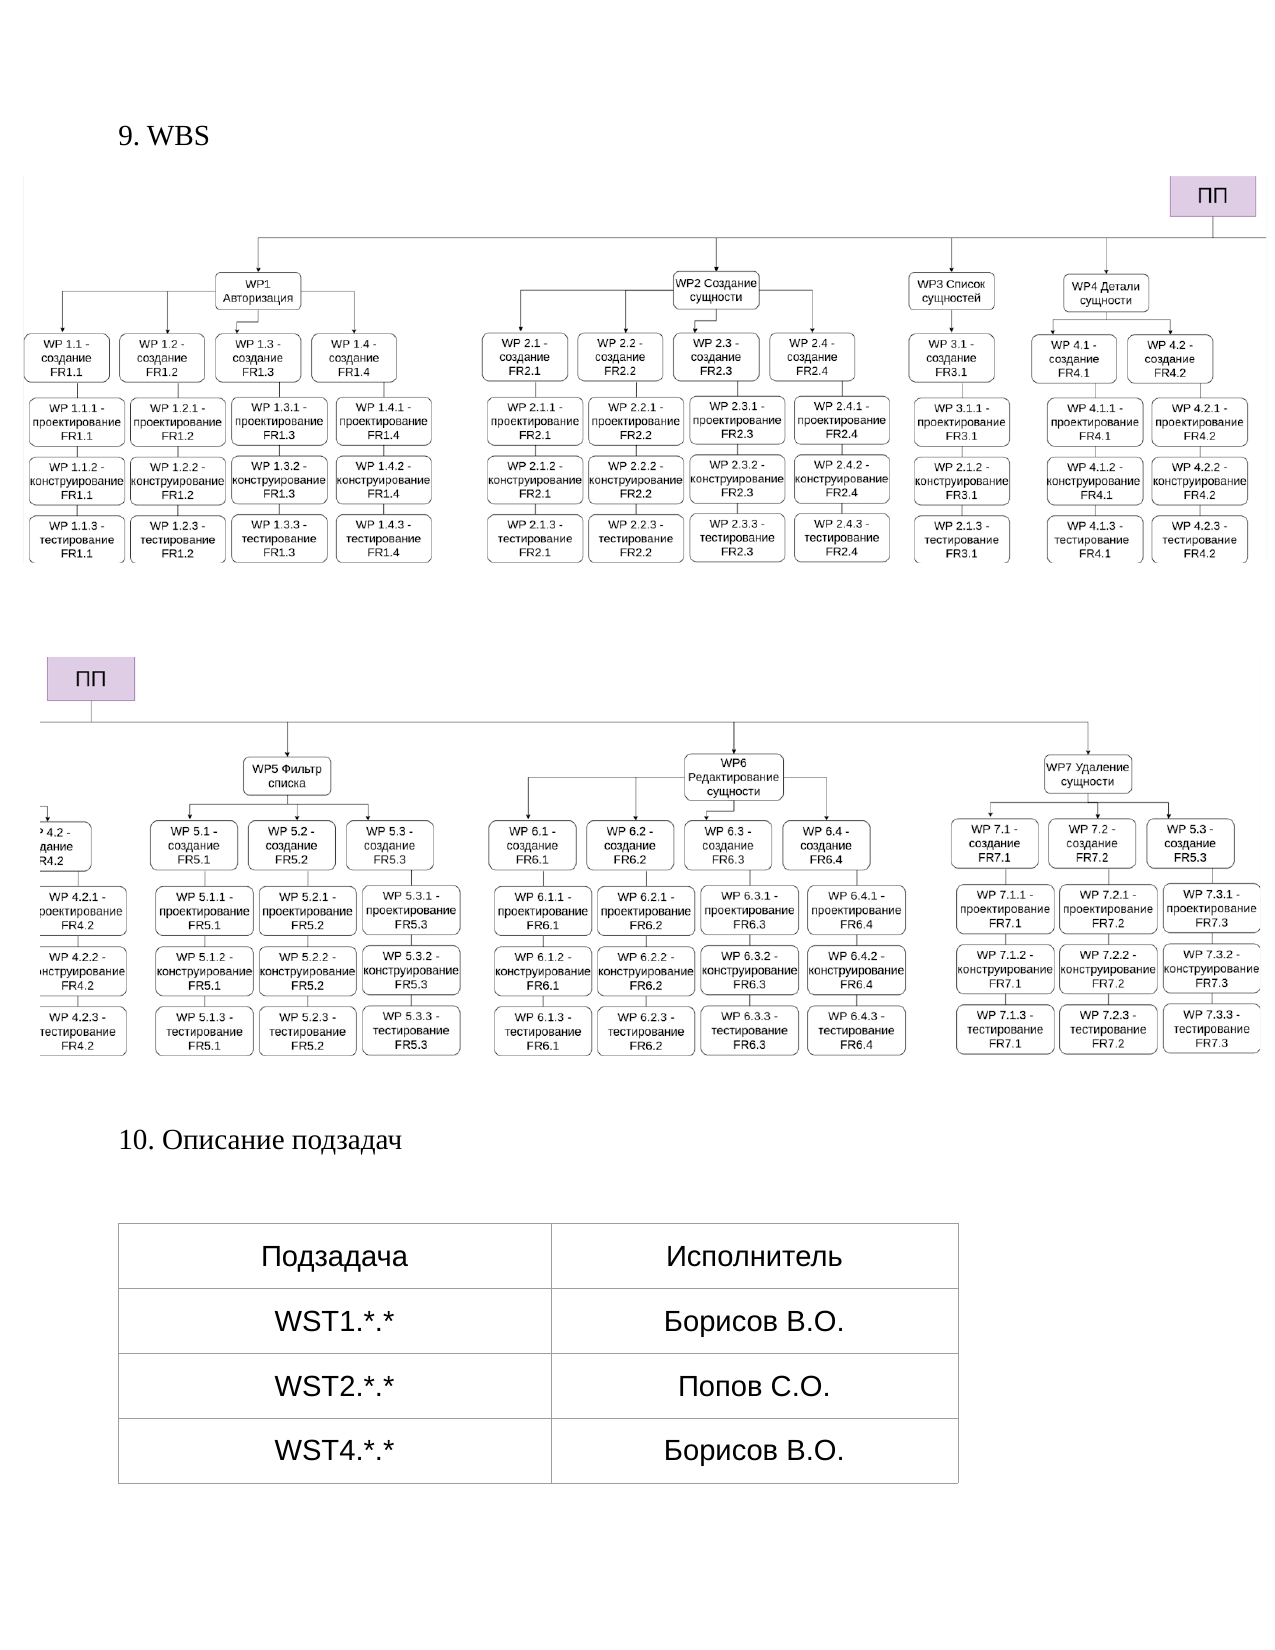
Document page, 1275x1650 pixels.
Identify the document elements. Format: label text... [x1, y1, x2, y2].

table_header Подзадача [119, 1224, 551, 1288]
table_cell Борисов В.О. [552, 1289, 958, 1353]
text 10. Описание подзадач [118, 1122, 1157, 1156]
table_cell Попов С.О. [552, 1354, 958, 1418]
table_cell WST1.*.* [119, 1289, 551, 1353]
table_header Исполнитель [552, 1224, 958, 1288]
picture [23, 176, 1267, 563]
table_cell WST4.*.* [119, 1419, 551, 1483]
table_cell Борисов В.О. [552, 1419, 958, 1483]
table_cell WST2.*.* [119, 1354, 551, 1418]
text 9. WBS [118, 118, 1157, 152]
picture [40, 657, 1260, 1056]
